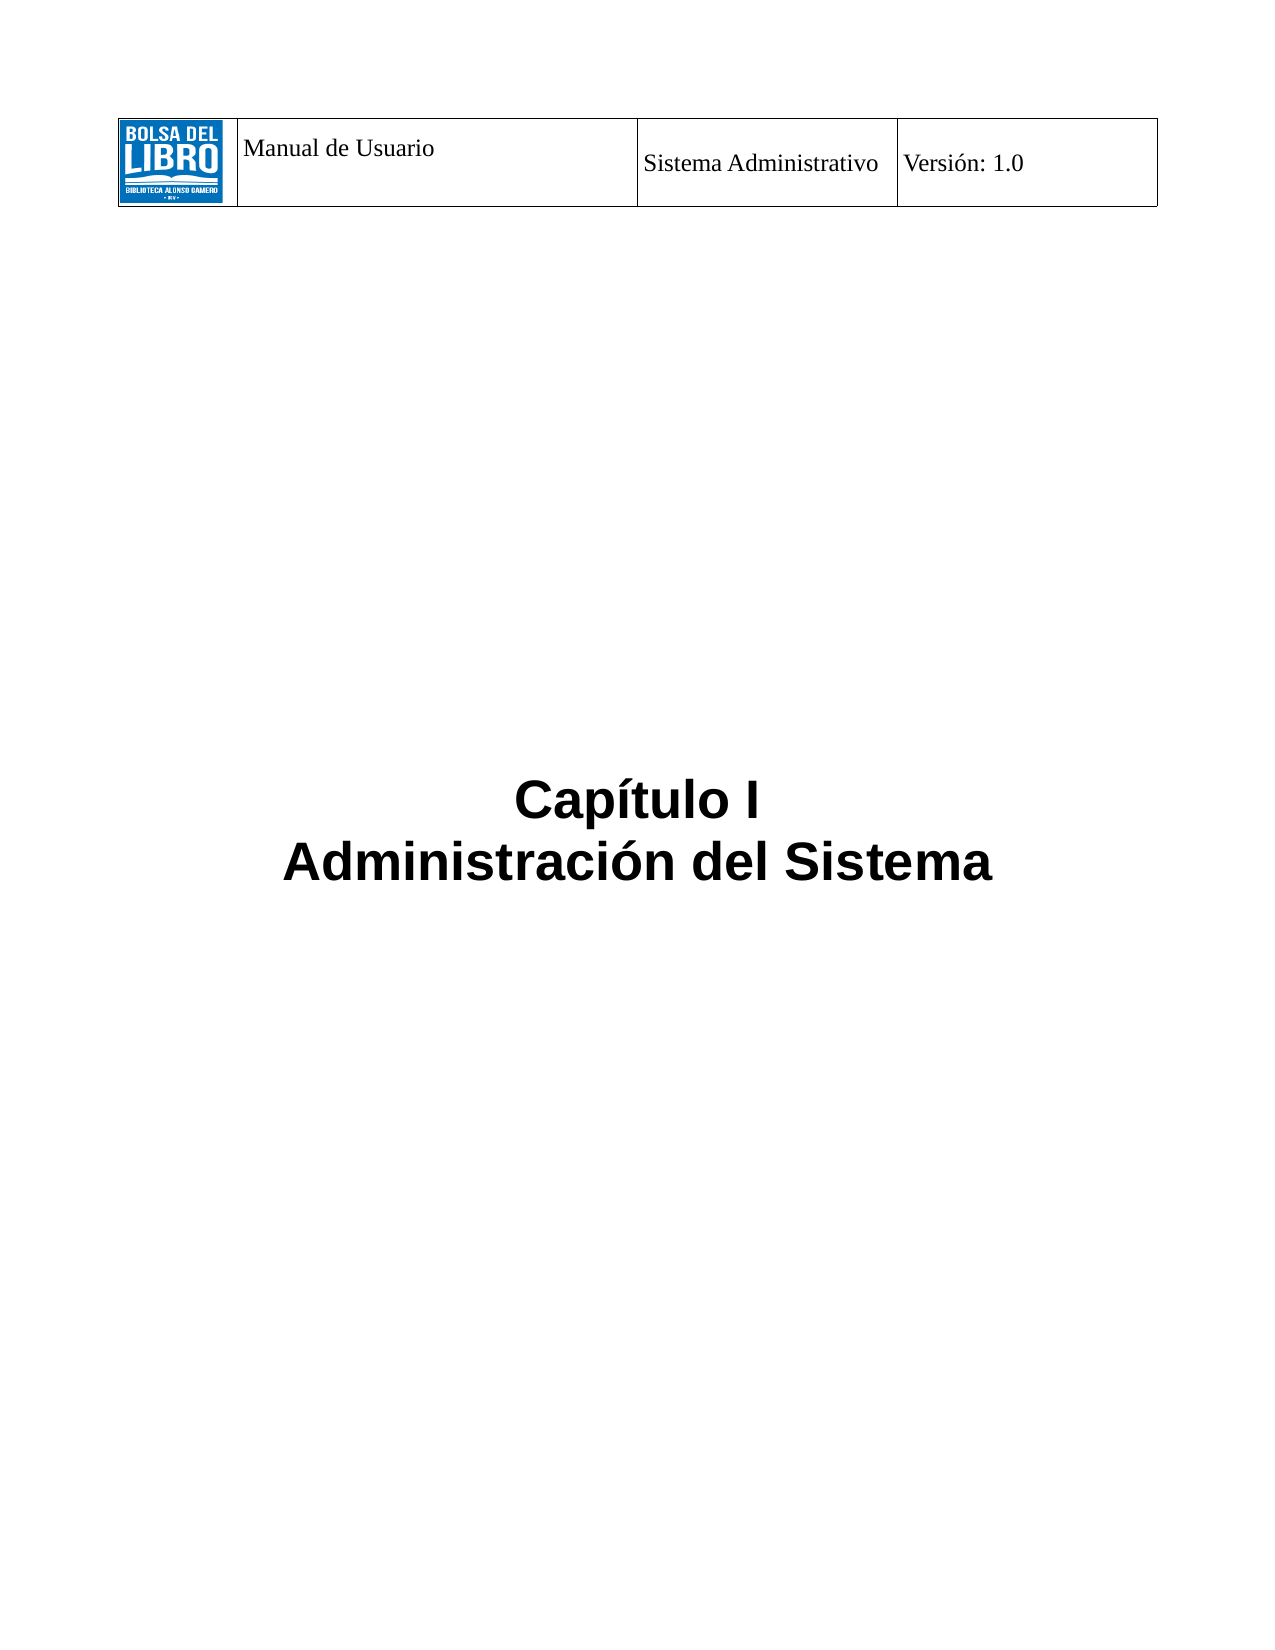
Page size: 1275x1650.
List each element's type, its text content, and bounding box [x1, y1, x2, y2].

picture [119, 120, 223, 203]
text Administración del Sistema [118, 830, 1157, 892]
text Capítulo I [118, 767, 1157, 830]
